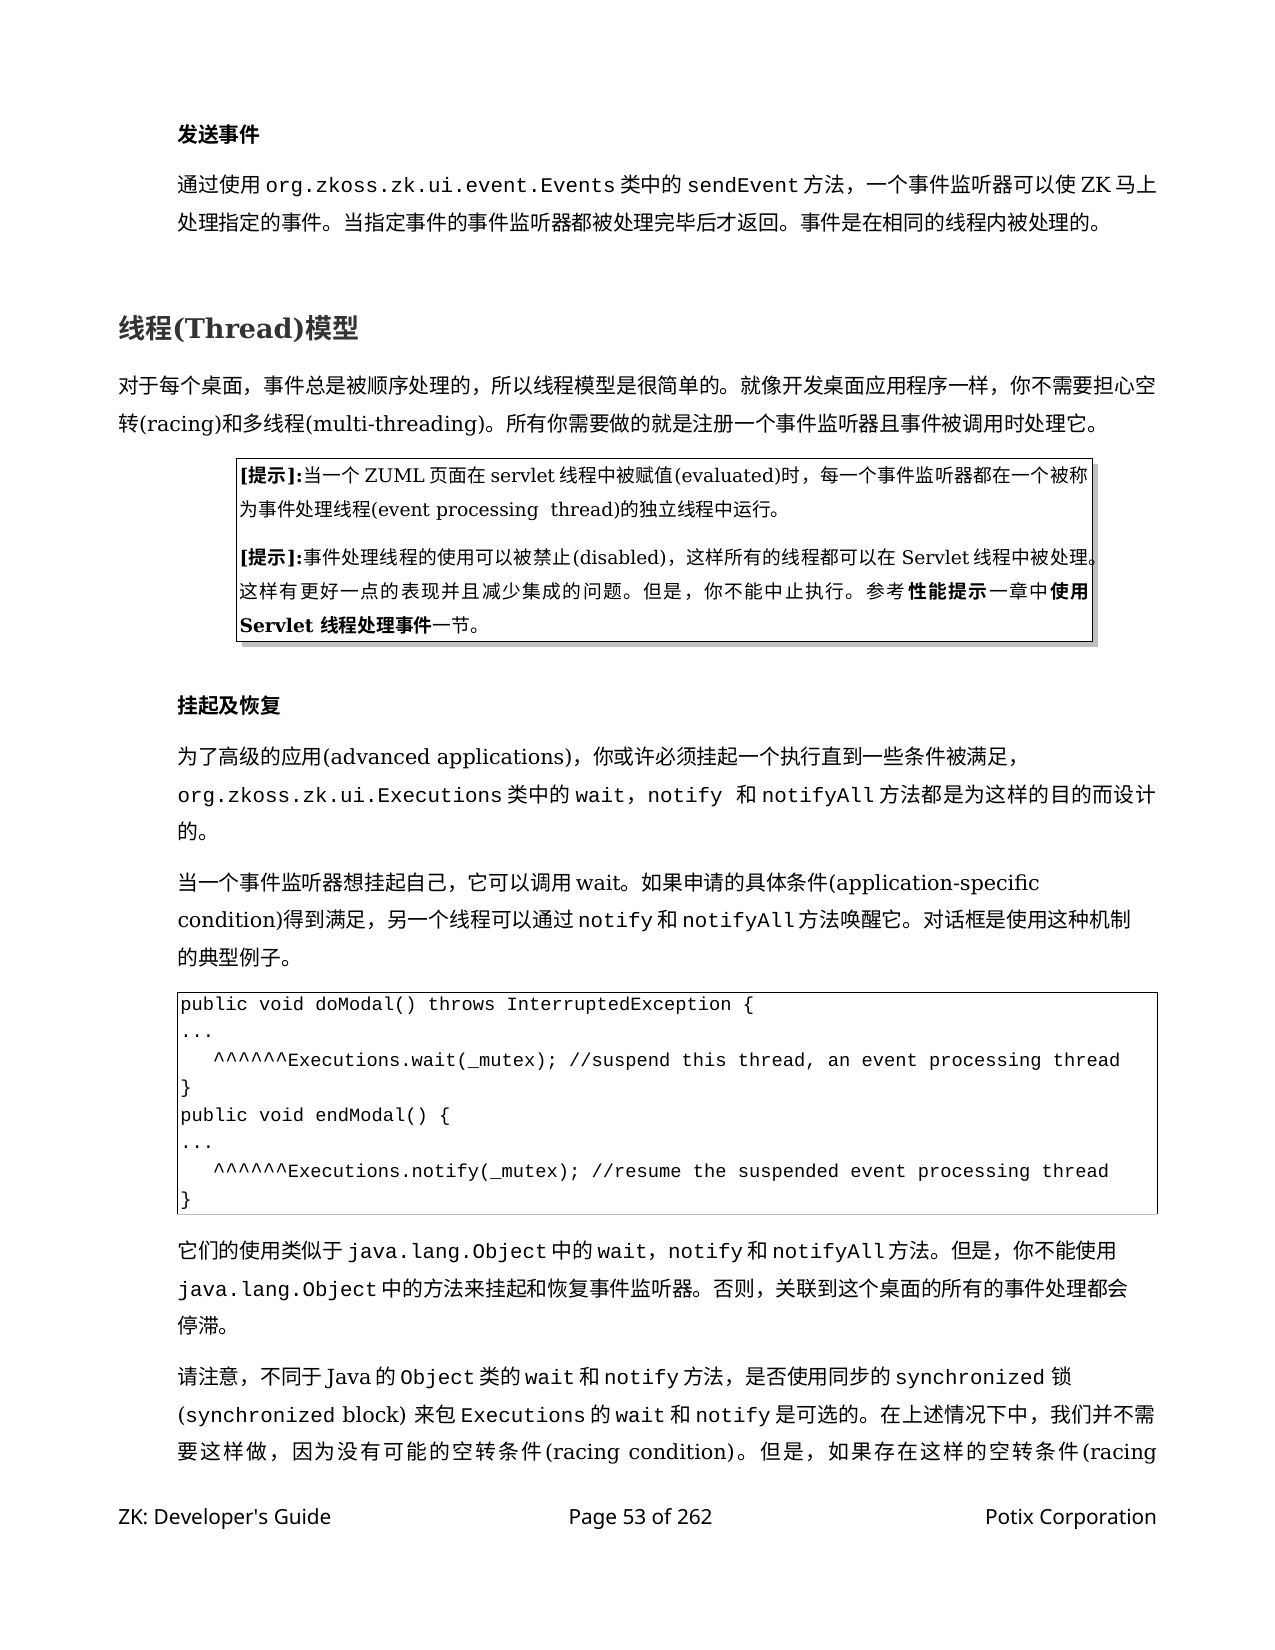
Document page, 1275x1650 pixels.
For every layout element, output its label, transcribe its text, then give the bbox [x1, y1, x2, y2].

subtitle 发送事件 [177, 118, 1157, 148]
text ... ^^^^^^Executions.wait(_mutex); //suspend this thread, an event processing thread } [178, 1019, 1157, 1099]
text 对于每个桌面，事件总是被顺序处理的，所以线程模型是很简单的。就像开发桌面应用程序一样，你不需要担心空转(racing)和多线程(multi-threading)。所有你需要做的就是注册一个事件监听器且事件被调用时处理它。 [118, 370, 1157, 437]
text 请注意，不同于Java的Object类的wait和notify方法，是否使用同步的synchronized 锁 (synchronized block) 来包Executions的wait和notify是可选的。在上述情况下中，我们并不需要这样做，因为没有可能的空转条件(racing condition)。但是，如果存在这样的空转条件(racing [177, 1360, 1157, 1466]
text 通过使用org.zkoss.zk.ui.event.Events类中的sendEvent方法，一个事件监听器可以使ZK马上处理指定的事件。当指定事件的事件监听器都被处理完毕后才返回。事件是在相同的线程内被处理的。 [177, 169, 1157, 236]
text public void endModal() { [178, 1102, 1157, 1127]
text 为了高级的应用(advanced applications)，你或许必须挂起一个执行直到一些条件被满足， org.zkoss.zk.ui.Executions类中的wait，notify 和notifyAll方法都是为这样的目的而设计的。 [177, 741, 1157, 846]
text ^^^^^^Executions.notify(_mutex); //resume the suspended event processing thread [178, 1157, 1157, 1183]
text ... [178, 1130, 1157, 1154]
text public void doModal() throws InterruptedException { [178, 993, 1157, 1016]
text 它们的使用类似于java.lang.Object中的wait，notify和notifyAll方法。但是，你不能使用 java.lang.Object中的方法来挂起和恢复事件监听器。否则，关联到这个桌面的所有的事件处理都会 停滞。 [177, 1234, 1157, 1340]
text } [178, 1186, 1157, 1214]
subtitle 线程(Thread)模型 [118, 307, 1157, 346]
text [提示]:当一个ZUML页面在servlet线程中被赋值(evaluated)时，每一个事件监听器都在一个被称为事件处理线程(event processing thread)的独立线程中运行。 [237, 459, 1092, 522]
subtitle 挂起及恢复 [177, 690, 1157, 720]
text 当一个事件监听器想挂起自己，它可以调用wait。如果申请的具体条件(application-specific condition)得到满足，另一个线程可以通过notify和notifyAll方法唤醒它。对话框是使用这种机制 的典型例子。 [177, 866, 1157, 972]
text [提示]:事件处理线程的使用可以被禁止(disabled)，这样所有的线程都可以在Servlet线程中被处理。这样有更好一点的表现并且减少集成的问题。但是，你不能中止执行。参考性能提示一章中使用Servlet 线程处理事件一节。 [237, 540, 1092, 641]
